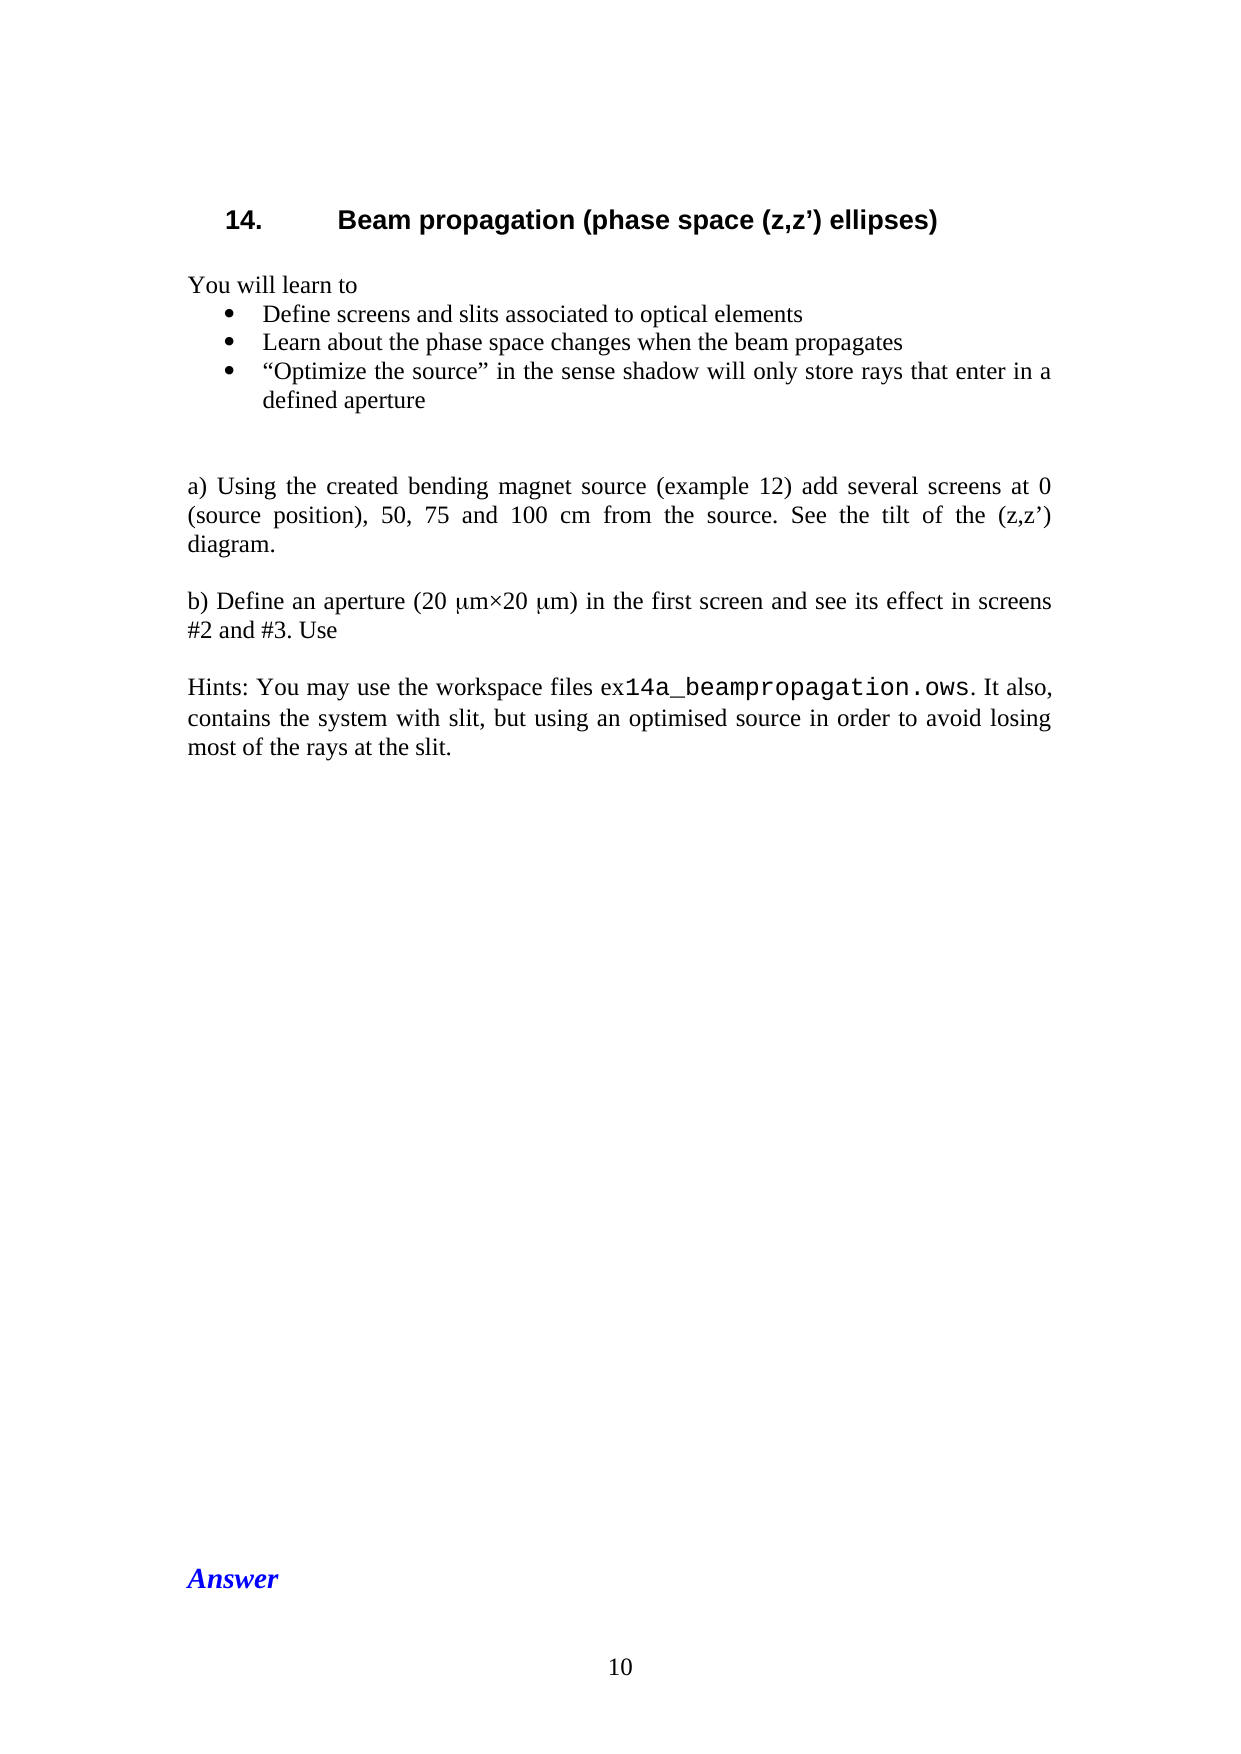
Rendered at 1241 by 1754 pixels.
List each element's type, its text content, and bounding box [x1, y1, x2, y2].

list “Optimize the source” in the sense shadow will only store rays that enter in a defined aperture [225, 356, 1053, 414]
list Define screens and slits associated to optical elements [225, 299, 1053, 327]
text Answer [187, 1561, 1053, 1594]
text a) Using the created bending magnet source (example 12) add several screens at 0 (source position), 50, 75 and 100 cm from the source. See the tilt of the (z,z’) diagram. [187, 471, 1053, 557]
text You will learn to [187, 270, 1053, 299]
text Hints: You may use the workspace files ex14a_beampropagation.ows. It also, contains the system with slit, but using an optimised source in order to avoid losing most of the rays at the slit. [187, 672, 1053, 761]
subtitle Beam propagation (phase space (z,z’) ellipses) [225, 204, 1053, 235]
list Learn about the phase space changes when the beam propagates [225, 327, 1053, 356]
text b) Define an aperture (20 m×20 m) in the first screen and see its effect in screens #2 and #3. Use [187, 586, 1053, 644]
